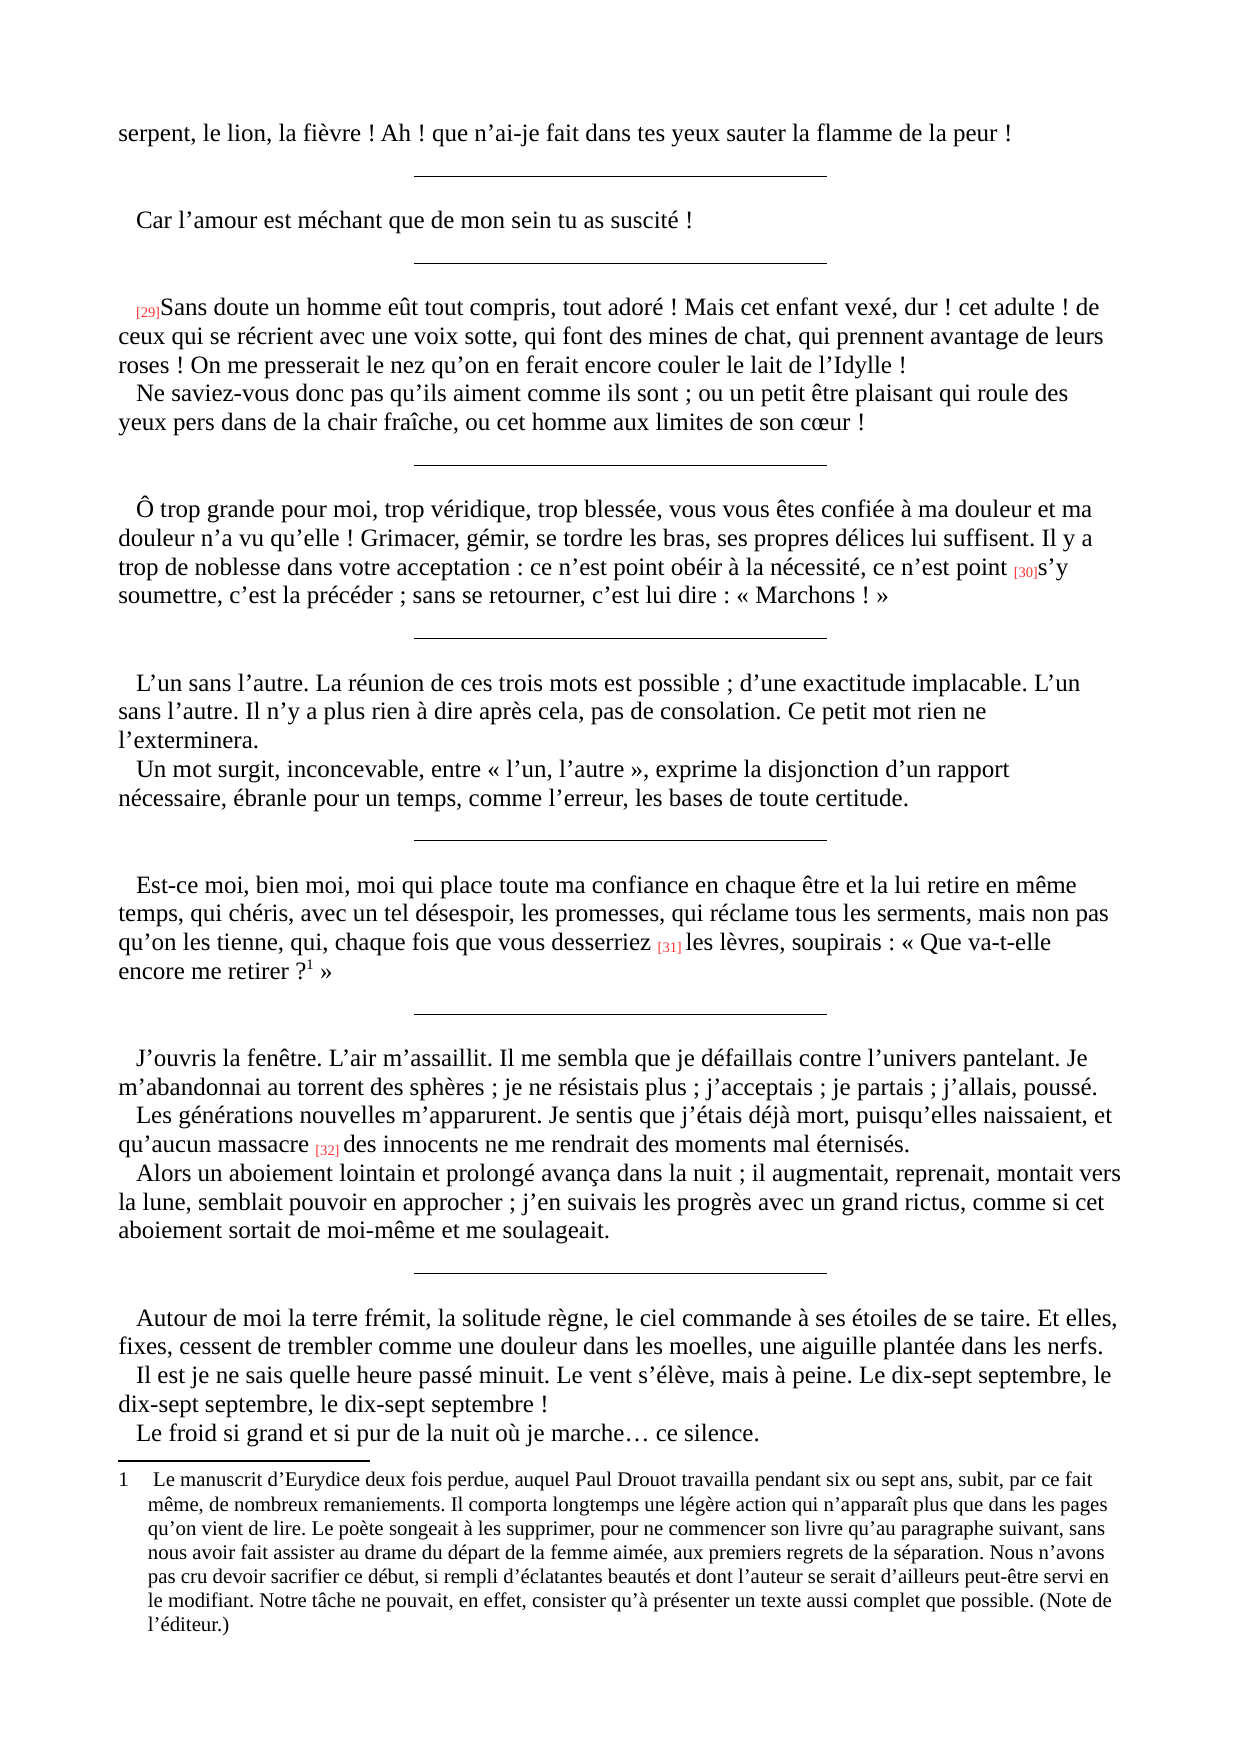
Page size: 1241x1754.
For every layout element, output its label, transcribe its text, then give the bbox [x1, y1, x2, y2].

text Il est je ne sais quelle heure passé minuit. Le vent s’élève, mais à peine. Le dix-sept septembre, le dix-sept septembre, le dix-sept septembre ! [118, 1360, 1122, 1418]
text L’un sans l’autre. La réunion de ces trois mots est possible ; d’une exactitude implacable. L’un sans l’autre. Il n’y a plus rien à dire après cela, pas de consolation. Ce petit mot rien ne l’exterminera. [118, 668, 1122, 754]
text Le manuscrit d’Eurydice deux fois perdue, auquel Paul Drouot travailla pendant six ou sept ans, subit, par ce fait même, de nombreux remaniements. Il comporta longtemps une légère action qui n’apparaît plus que dans les pages qu’on vient de lire. Le poète songeait à les supprimer, pour ne commencer son livre qu’au paragraphe suivant, sans nous avoir fait assister au drame du départ de la femme aimée, aux premiers regrets de la séparation. Nous n’avons pas cru devoir sacrifier ce début, si rempli d’éclatantes beautés et dont l’auteur se serait d’ailleurs peut-être servi en le modifiant. Notre tâche ne pouvait, en effet, consister qu’à présenter un texte aussi complet que possible. (Note de l’éditeur.) [118, 1467, 1122, 1636]
text J’ouvris la fenêtre. L’air m’assaillit. Il me sembla que je défaillais contre l’univers pantelant. Je m’abandonnai au torrent des sphères ; je ne résistais plus ; j’acceptais ; je partais ; j’allais, poussé. [118, 1043, 1122, 1101]
text Autour de moi la terre frémit, la solitude règne, le ciel commande à ses étoiles de se taire. Et elles, fixes, cessent de trembler comme une douleur dans les moelles, une aiguille plantée dans les nerfs. [118, 1303, 1122, 1360]
text Ne saviez-vous donc pas qu’ils aiment comme ils sont ; ou un petit être plaisant qui roule des yeux pers dans de la chair fraîche, ou cet homme aux limites de son cœur ! [118, 378, 1122, 436]
text Les générations nouvelles m’apparurent. Je sentis que j’étais déjà mort, puisqu’elles naissaient, et qu’aucun massacre [32] des innocents ne me rendrait des moments mal éternisés. [118, 1101, 1122, 1158]
text Ô trop grande pour moi, trop véridique, trop blessée, vous vous êtes confiée à ma douleur et ma douleur n’a vu qu’elle ! Grimacer, gémir, se tordre les bras, ses propres délices lui suffisent. Il y a trop de noblesse dans votre acceptation : ce n’est point obéir à la nécessité, ce n’est point [30]s’y soumettre, c’est la précéder ; sans se retourner, c’est lui dire : « Marchons ! » [118, 494, 1122, 609]
text Car l’amour est méchant que de mon sein tu as suscité ! [118, 205, 1122, 234]
text Le froid si grand et si pur de la nuit où je marche… ce silence. [118, 1418, 1122, 1446]
text Un mot surgit, inconcevable, entre « l’un, l’autre », exprime la disjonction d’un rapport nécessaire, ébranle pour un temps, comme l’erreur, les bases de toute certitude. [118, 754, 1122, 811]
text Est-ce moi, bien moi, moi qui place toute ma confiance en chaque être et la lui retire en même temps, qui chéris, avec un tel désespoir, les promesses, qui réclame tous les serments, mais non pas qu’on les tienne, qui, chaque fois que vous desserriez [31] les lèvres, soupirais : « Que va-t-elle encore me retirer ? » [118, 870, 1122, 985]
text [29]Sans doute un homme eût tout compris, tout adoré ! Mais cet enfant vexé, dur ! cet adulte ! de ceux qui se récrient avec une voix sotte, qui font des mines de chat, qui prennent avantage de leurs roses ! On me presserait le nez qu’on en ferait encore couler le lait de l’Idylle ! [118, 292, 1122, 378]
text Alors un aboiement lointain et prolongé avança dans la nuit ; il augmentait, reprenait, montait vers la lune, semblait pouvoir en approcher ; j’en suivais les progrès avec un grand rictus, comme si cet aboiement sortait de moi-même et me soulageait. [118, 1158, 1122, 1244]
text serpent, le lion, la fièvre ! Ah ! que n’ai-je fait dans tes yeux sauter la flamme de la peur ! [118, 118, 1122, 147]
